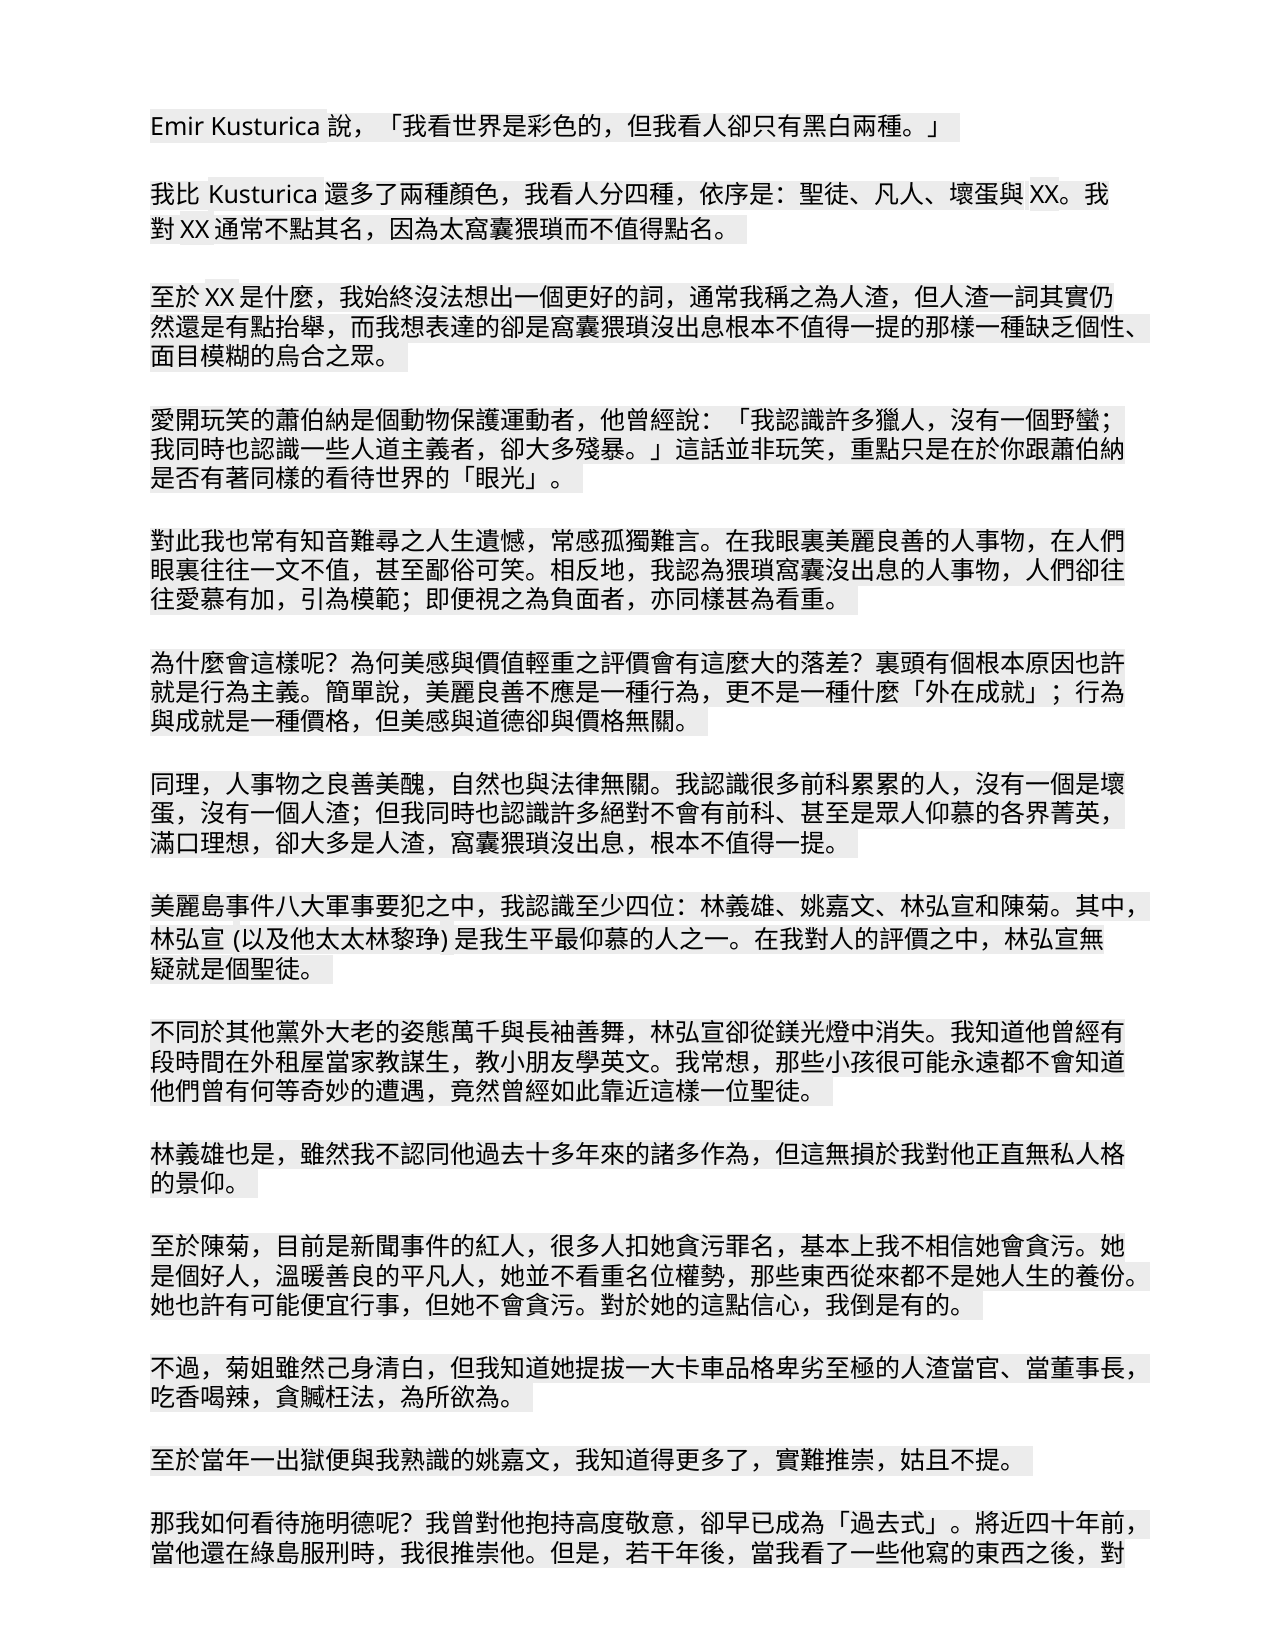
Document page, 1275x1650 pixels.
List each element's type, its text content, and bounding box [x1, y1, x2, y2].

text 施明德與施太太 陳真 2020. 07. 15. Emir Kusturica 說，「我看世界是彩色的，但我看人卻只有黑白兩種。」 我比 Kusturica 還多了兩種顏色，我看人分四種，依序是：聖徒、凡人、壞蛋與XX。我對XX通常不點其名，因為太窩囊猥瑣而不值得點名。 至於XX是什麼，我始終沒法想出一個更好的詞，通常我稱之為人渣，但人渣一詞其實仍然還是有點抬舉，而我想表達的卻是窩囊猥瑣沒出息根本不值得一提的那樣一種缺乏個性、面目模糊的烏合之眾。 愛開玩笑的蕭伯納是個動物保護運動者，他曾經說：「我認識許多獵人，沒有一個野蠻；我同時也認識一些人道主義者，卻大多殘暴。」這話並非玩笑，重點只是在於你跟蕭伯納是否有著同樣的看待世界的「眼光」。 對此我也常有知音難尋之人生遺憾，常感孤獨難言。在我眼裏美麗良善的人事物，在人們眼裏往往一文不值，甚至鄙俗可笑。相反地，我認為猥瑣窩囊沒出息的人事物，人們卻往往愛慕有加，引為模範；即便視之為負面者，亦同樣甚為看重。 為什麼會這樣呢？為何美感與價值輕重之評價會有這麼大的落差？裏頭有個根本原因也許就是行為主義。簡單說，美麗良善不應是一種行為，更不是一種什麼「外在成就」；行為與成就是一種價格，但美感與道德卻與價格無關。 同理，人事物之良善美醜，自然也與法律無關。我認識很多前科累累的人，沒有一個是壞蛋，沒有一個人渣；但我同時也認識許多絕對不會有前科、甚至是眾人仰慕的各界菁英，滿口理想，卻大多是人渣，窩囊猥瑣沒出息，根本不值得一提。 美麗島事件八大軍事要犯之中，我認識至少四位：林義雄、姚嘉文、林弘宣和陳菊。其中，林弘宣 (以及他太太林黎琤) 是我生平最仰慕的人之一。在我對人的評價之中，林弘宣無疑就是個聖徒。 不同於其他黨外大老的姿態萬千與長袖善舞，林弘宣卻從鎂光燈中消失。我知道他曾經有段時間在外租屋當家教謀生，教小朋友學英文。我常想，那些小孩很可能永遠都不會知道他們曾有何等奇妙的遭遇，竟然曾經如此靠近這樣一位聖徒。 林義雄也是，雖然我不認同他過去十多年來的諸多作為，但這無損於我對他正直無私人格的景仰。 至於陳菊，目前是新聞事件的紅人，很多人扣她貪污罪名，基本上我不相信她會貪污。她是個好人，溫暖善良的平凡人，她並不看重名位權勢，那些東西從來都不是她人生的養份。她也許有可能便宜行事，但她不會貪污。對於她的這點信心，我倒是有的。 不過，菊姐雖然己身清白，但我知道她提拔一大卡車品格卑劣至極的人渣當官、當董事長，吃香喝辣，貪贓枉法，為所欲為。 至於當年一出獄便與我熟識的姚嘉文，我知道得更多了，實難推崇，姑且不提。 那我如何看待施明德呢？我曾對他抱持高度敬意，卻早已成為「過去式」。將近四十年前，當他還在綠島服刑時，我很推崇他。但是，若干年後，當我看了一些他寫的東西之後，對他的崇高敬意便逐漸煙消雲散。 到底我看見了什麼呢？套用當年邱義仁私下對我講過的一段話，他說，「黨外雜誌其實很保護施明德，因為，施明德的一些文字，倘若不加修飾而全部公諸於世的話，人們將會對他失去敬意。」 對於這段描述，我很能認同，但我不知道邱義仁所言與我之所見是否指的是同樣的意思。依當時談話之上下文，我相信是指同樣的事，但我畢竟沒法替邱義仁發言。 我並不是要說施明德寫了或做了什麼做奸犯科居心不良之事，而是說，從他的文字之中，我清楚看見一個非常自戀與自我膨漲的人，驕縱自滿，自我滿意度破表，認為自己高人一等，而且似乎認為一己之受難構成一種足以販售成各項現實地位與權柄的道德光環。 在這個意義上，施明德跟阿扁無非就是同類，都是壞蛋，差別只是在於販售光環的手段與方式不一樣而已。在某個重要的意義上，我對阿扁的敬意其實還是要高出許多，畢竟阿扁更像個「人」，而不是自以為神。也許你可以說，阿扁是個政治惡棍，但施明德卻十足像個神棍。 此一評價，不用蓋棺，便可論定。套句施太太抹黑與羞辱許崑源一家人的說詞：施明德「請不要再妄想欺世盜名」，「施太太對於她的先生施明德的為人和一生，是否有能力跳脫一己之私，站在公共道德的高度上評價？」 施姓夫婦：https://bit.ly/2B1SGR6 施明德在政治上雄心勃勃，但才德皆不配位，而只是一心想當老大，想當總統，想當立法院院長。他當立委時，被當時的立法院記者一致票選為「年度最爛立委」；你想要找到他，不是去立法院，而是應該去中山北路的酒家找。他的周遭狐群狗黨，全是法院認證的貪婪之徒或大奸商。請參閱「許崑源與施明德」： https://bit.ly/2ZqRnV6 然而，我所要批評的卻不僅僅是這樣一種層次的問題，而是更為令人厭惡的傲慢與虛榮。 苦難不會使人高貴，更不用說什麼道德光環了。高貴不是來自於所謂受難，而是來自於一個人面對一切順逆的態度。 苦難不會使人高貴，為之驕縱是很荒唐的，就像愛情、親情或任何一種感情一樣，它不可能成為一種驕以示人或藉以高人一等的虛榮。當一種東西被標上價格，被量化、客觀化，成為一種商品或裝飾品，它便失去意義與價值。 講完聖徒、凡人及神棍，那麼，什麼是人渣呢？這其實跟其他三種人一樣，都很難定義，甚至抗拒定義，因為任何定義勢必都得訴諸於某種程度的行為主義概念，然而美學與道德之為物，卻非顯現在某些「特定」行為「本身」，而是顯現在「所有」行為「背後」的某種氣味與態度。 當然，這倒不是說行為本身毫無意義；我們依舊還是可以透過外在行為來理解行為背後那些肉眼不可見的東西。比方說，蔣家時期，那些仗恃主流、言行跋扈的文人走狗與黨棍四處皆是，綠色惡勢力全面肆虐台灣的當下，何嘗不是如此？甚且變本加厲，氣燄更為高張。 底下便是一例。真不知道這位施太太究竟是從哪來的這番上帝一般的道德自滿，從而囂張至此，居然舞文弄墨、囂張跋扈地如此這般羞辱、影射、抹黑與栽贓一位以死明志的死者與家屬。無恥行徑，令人作嘔，真是夠了。 我之所以貼出施太太全文，是因為善惡美醜難以言說，只能請你自己看。就好比說如果有人問起豬八戒到底有多醜，我難以描述，只能把豬八戒拉出場，請你自己看。如果你的美感與我一致，你自然就會看見與我所見一樣的東西，然後你也許就能明白我到底在說些什麼。 施明德不是還有一對說什麼要反獨裁要革命的大腸花子女嗎？這個施家，恃寵而驕，得意忘形，可真是它媽的「一門忠烈」。 ＝＝＝＝＝＝＝＝＝＝＝＝＝＝＝＝ 入土為安 請不要再妄想欺世盜名 陳嘉君 2020年07月11日 人心不古，也古。今天我們舉頭就會看見這些逆天的現象。打人的人喊救人，說謊者嗜詛咒為真，懦弱的人總在耍狠，為惡者拿香拜拜，逞兇者都說為了公道，黑道最愛論清白，跳樑小丑登上了廟堂...。接著，我們總是低頭滑手機，無能者繼續放屁，無德者繼續沈默，無奈者繼續投票。 「盜蹠日殺不辜，肝人之肉，暴戾恣睢，聚黨數千人橫行天下，竟以壽終。」二千一百多年前司馬遷就在史記伯夷列傳這麼質疑天：「是遵何德哉？」 沒錯，我認為，我們就活在這樣的時代裡。 如果你google，就會發現跳樓和自殺者全球比比皆是。這種時代也難怪！前幾天是台北的衛生局女職員，昨夜尋獲首爾市長朴元淳遺體，據說他是下屆總統呼聲很高的人選，也是著名的人權律師打過南韓知名的性騷擾案件。至於這些年在崛起中的中國跳樓者自殺者，就更多不勝數了 許崑源跳樓自殺就發生在罷免韓國瑜的那一晚。一上新聞，我就瞭然於心，我自有我的判斷。我心有數，不是因為我認識誰是許崑源，或我認識許崑源的誰。我心有數，因為我曾特別發心思去了解台灣自二戰結束後到今天的歷史。國民黨獨裁者如何遂行恐怖統治，政治上運用什麼手法，在民間借用什麼力量，如何佈下天羅地網監控人民，對付政治異己，打壓言論，控制思想，槍殺文化，抹煞道德，顛倒倫理....。在地方上如何攏絡地痞流氓勢力，拉幫結黨威脅利誘，綁樁買票連神明都運用。 行筆至此，新聞報導高雄檢方簽結本案：「檢方也交叉比對選舉賭盤情資，查無關連性。」此時我腦海裡浮出的歷史畫面是1981年陳文成命案。當年檢方也是說交叉比對人證物證，查與警備總部無關連性。 司法本有其侷限性，人心險惡，毀滅證據與斷線早已是惡棍最根本的生存技能吧！當年有膽識者，沒人相信陳文成自殺，真理自在人心。也是這樣的心理素質，能舉起十字鎬敲下，終於翻動了恐怖統治這塊堅固的水泥地，在國民黨密實的統治下又掘了一個洞。 我對事情自有我的看法與判斷。有些只是瞭然於心，如為何許崑源在選舉之夜跳樓自殺，而不遺言明志，像昨天自殺的首爾市長？當然，有些會形成一種不得不的「行動」，如鄭南榕自焚。當時是大學生的我，因之悲憤地走上了抬棺抗議至總統府的路。 然而許崑源之死輕如鴻毛，干卿何事？我本會冷漠以對。引發我的批判言論的是蔡正元的一番不肖言論，竟指許崑源之死為壯烈的殉黨、殉國！蔡正元此舉踐踏的是國家的道德、倫理與文化根基，孰可忍，孰不可忍。 不能忘記白色恐怖時期，許多我們之中最優秀、最勇敢、最出類拔萃者不是被殺，就是被囚，還被冠上叛徒、匪諜、叛亂犯、賣國賊...，誣陷忠良的做法與東廠無異。而這傷天害理的作為，最深最痛的影響，除了造就一整代是非不分毫無羞恥道德的一群懦夫之外，就是徹底刨去了文化賴以發展的人文根基。尊一個恐怖獨裁者蔣介石為民族救星與民主燈塔，污衊所有為他自己的時代發出光芒的人為叛徒... 所以，我不能容忍蔡正元藉許崑源之死行欺世盜名之實。 許太太的喪夫之痛，是人之常情。但他先生的為人和一生，她是否有能力跳脫一己之私，站在公共道德的高度上評價？ 我發表言論之時斟酌過字眼，沒有選擇媒體披露和高雄人普遍使用的黑道，而是借用了阿根廷的大文豪波赫士的作品《惡棍列傳》。在他的自序中，他說：「書裡有絞刑架和海盜，標題上有『惡棍』當道，但是混亂之下空無一物。」 是的，惡棍之死，空無一物。 許太太的喪夫之痛，是人之常情。但他先生的為人，他先生的ㄧ生，她是否有能力跳脫一己之私，並在站在公共道德的高度上評價，我不知道。以她今天的發言看來，她極有可能在幾乎所有上上下下國民黨政要全員到齊的喪禮之後，還真的相信了崇隆的喪禮所「盜」的名聲為真，得到這種聲譽，就像小孩得到棒棒糖一般，忘了蛀牙可怕的真相，只耽溺在蜜糖的甜美。 她說因為「托夢」，要對我提告。我喜歡她用「托夢」做隱喻。我也不免俗地運用「托夢」，以明心志。英國詩人威廉布萊克也「托夢」給我：「鄙視之於該受鄙視者，猶如空氣之於禽鳥，海洋之於魚類。」 德國哲學家叔本華也曾「托夢」給我：「在社會生活裡，對於無處不在的愚昧，沒有頭腦思想的人，我們有必要持寬容的態度；但把這種寬容也帶進文字創作的領域，則是徹頭徹尾的錯誤。因為在文字創作的領域裡，這些愚蠢的家伙卻是厚顏無恥地闖進了根本不屬於他們的地方。鄙視他們的劣等貨色是對優秀作品的一種必須履行的義務和責任。因為辨別不出什麼是壞的，也就無法看清什麼是好的。」 看來，她控告我刑事。我先生淡淡地對我說：「妳若坐牢了，我會天天給你送牢飯。」很甜的一句話。（本文轉載自作者臉書） 作者為施明德文化基金會董事長 [150, 75, 1125, 1568]
